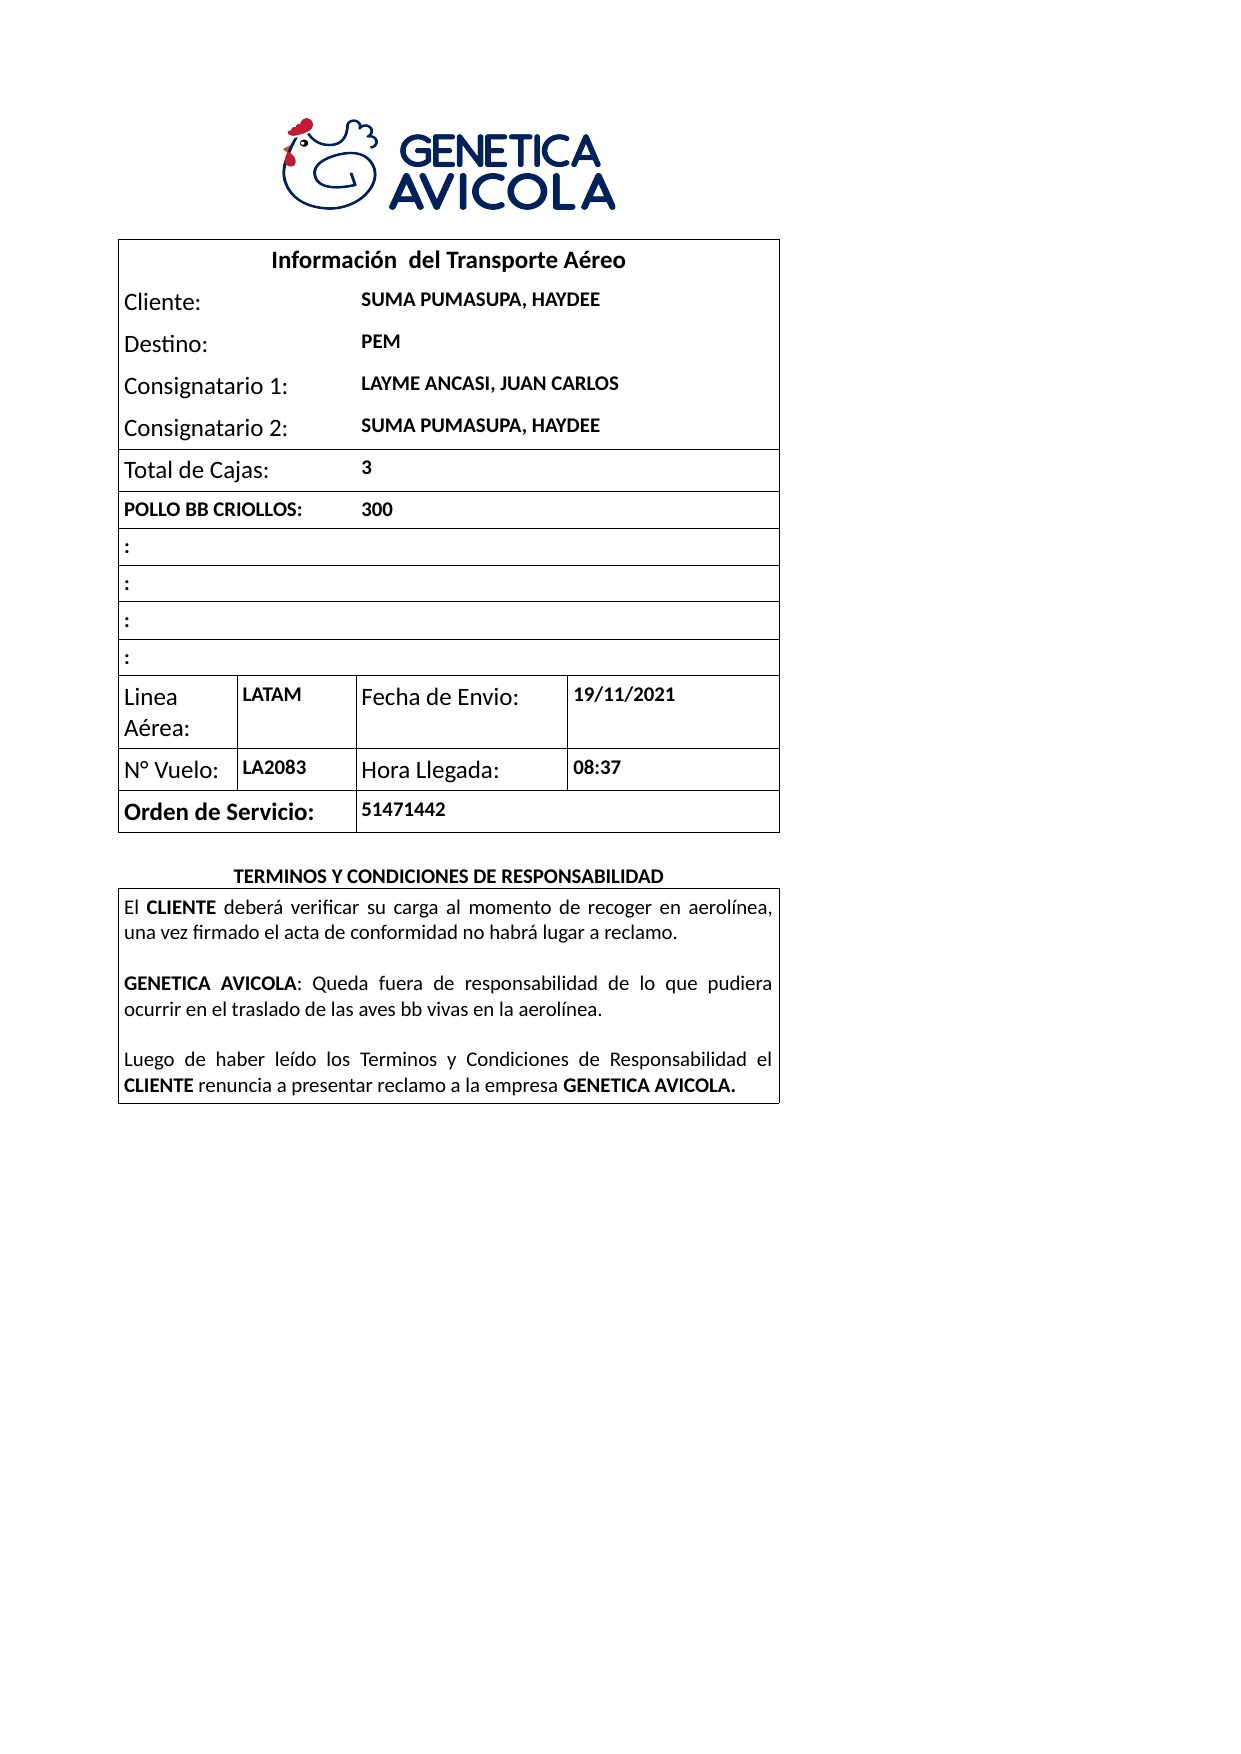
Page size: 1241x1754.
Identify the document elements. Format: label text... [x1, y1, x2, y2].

table_cell LAYME ANCASI, JUAN CARLOS [356, 365, 779, 406]
table_cell Hora Llegada: [357, 749, 567, 790]
table_header Información del Transporte Aéreo [119, 240, 779, 281]
table_cell [356, 529, 779, 564]
table_cell 300 [356, 492, 779, 527]
table_cell [356, 640, 779, 675]
table_cell PEM [356, 323, 779, 364]
table_cell SUMA PUMASUPA, HAYDEE [356, 406, 779, 448]
table_cell Consignatario 2: [119, 406, 356, 448]
table_cell LATAM [238, 676, 356, 748]
table_cell SUMA PUMASUPA, HAYDEE [356, 281, 779, 322]
table_cell 51471442 [357, 791, 779, 832]
table_cell Consignatario 1: [119, 365, 356, 406]
table_cell [356, 566, 779, 601]
picture [282, 118, 616, 210]
table_cell TERMINOS Y CONDICIONES DE RESPONSABILIDAD [118, 833, 779, 888]
table_cell 08:37 [568, 749, 779, 790]
table_cell Orden de Servicio: [119, 791, 356, 832]
table_cell POLLO BB CRIOLLOS: [119, 492, 356, 527]
table_cell N° Vuelo: [119, 749, 237, 790]
table_cell El CLIENTE deberá verificar su carga al momento de recoger en aerolínea, una vez firmado el acta de conformidad no habrá lugar a reclamo. GENETICA AVICOLA: Queda fuera de responsabilidad de lo que pudiera ocurrir en el traslado de las aves bb vivas en la aerolínea. Luego de haber leído los Terminos y Condiciones de Responsabilidad el CLIENTE renuncia a presentar reclamo a la empresa GENETICA AVICOLA. [119, 889, 779, 1103]
table_cell : [119, 602, 356, 638]
table_cell : [119, 640, 356, 675]
table_cell : [119, 566, 356, 601]
table_cell [356, 602, 779, 638]
table_cell 19/11/2021 [568, 676, 779, 748]
table_cell Fecha de Envio: [357, 676, 567, 748]
table_cell : [119, 529, 356, 564]
table_cell LA2083 [238, 749, 356, 790]
table_cell Linea Aérea: [119, 676, 237, 748]
table_cell Total de Cajas: [119, 450, 356, 491]
table_cell 3 [356, 450, 779, 491]
table_cell Destino: [119, 323, 356, 364]
table_cell Cliente: [119, 281, 356, 322]
